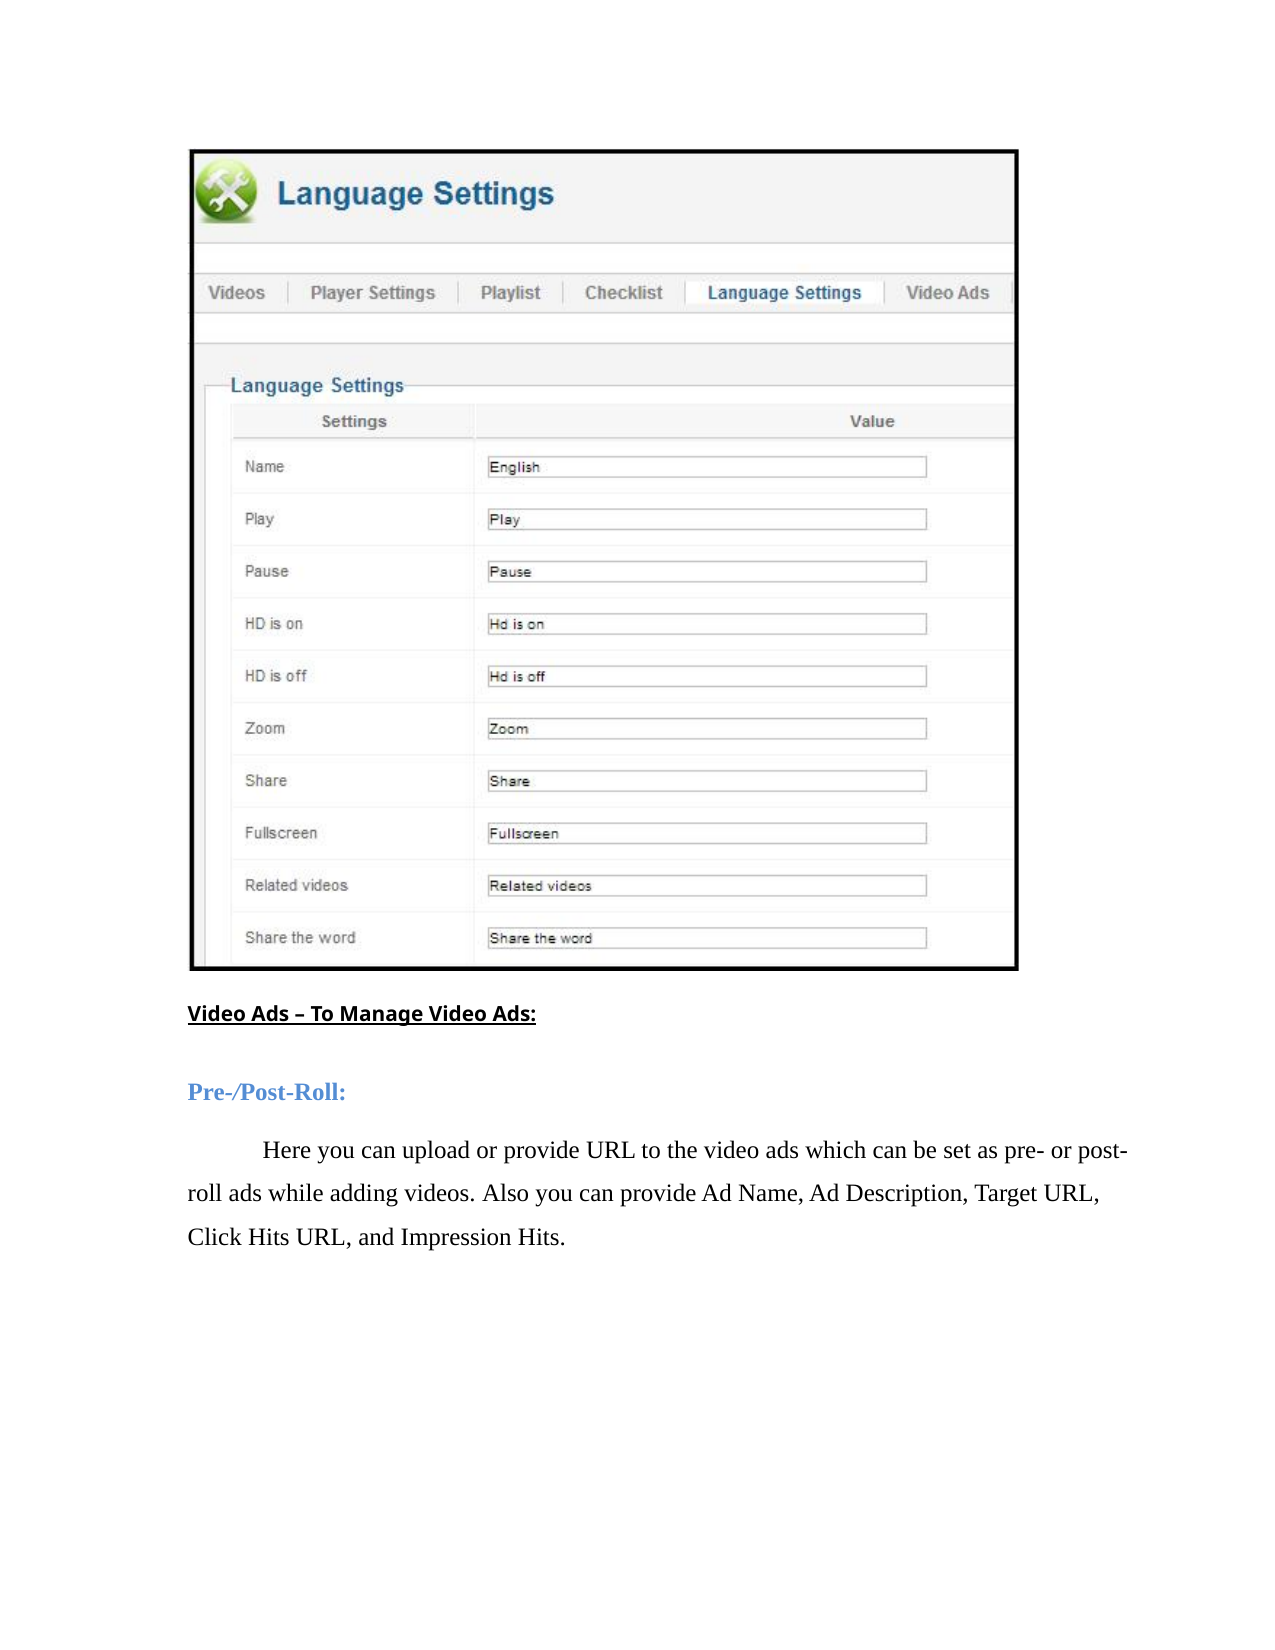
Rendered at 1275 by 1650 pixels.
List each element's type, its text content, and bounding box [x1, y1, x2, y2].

text Pre-/Post-Roll: [187, 1077, 1275, 1106]
picture [187, 148, 1019, 971]
text Video Ads – To Manage Video Ads: [187, 999, 1275, 1028]
text Here you can upload or provide URL to the video ads which can be set as pre- or post-roll ads while adding videos. Also you can provide Ad Name, Ad Description, Target URL, Click Hits URL, and Impression Hits. [187, 1135, 1141, 1250]
